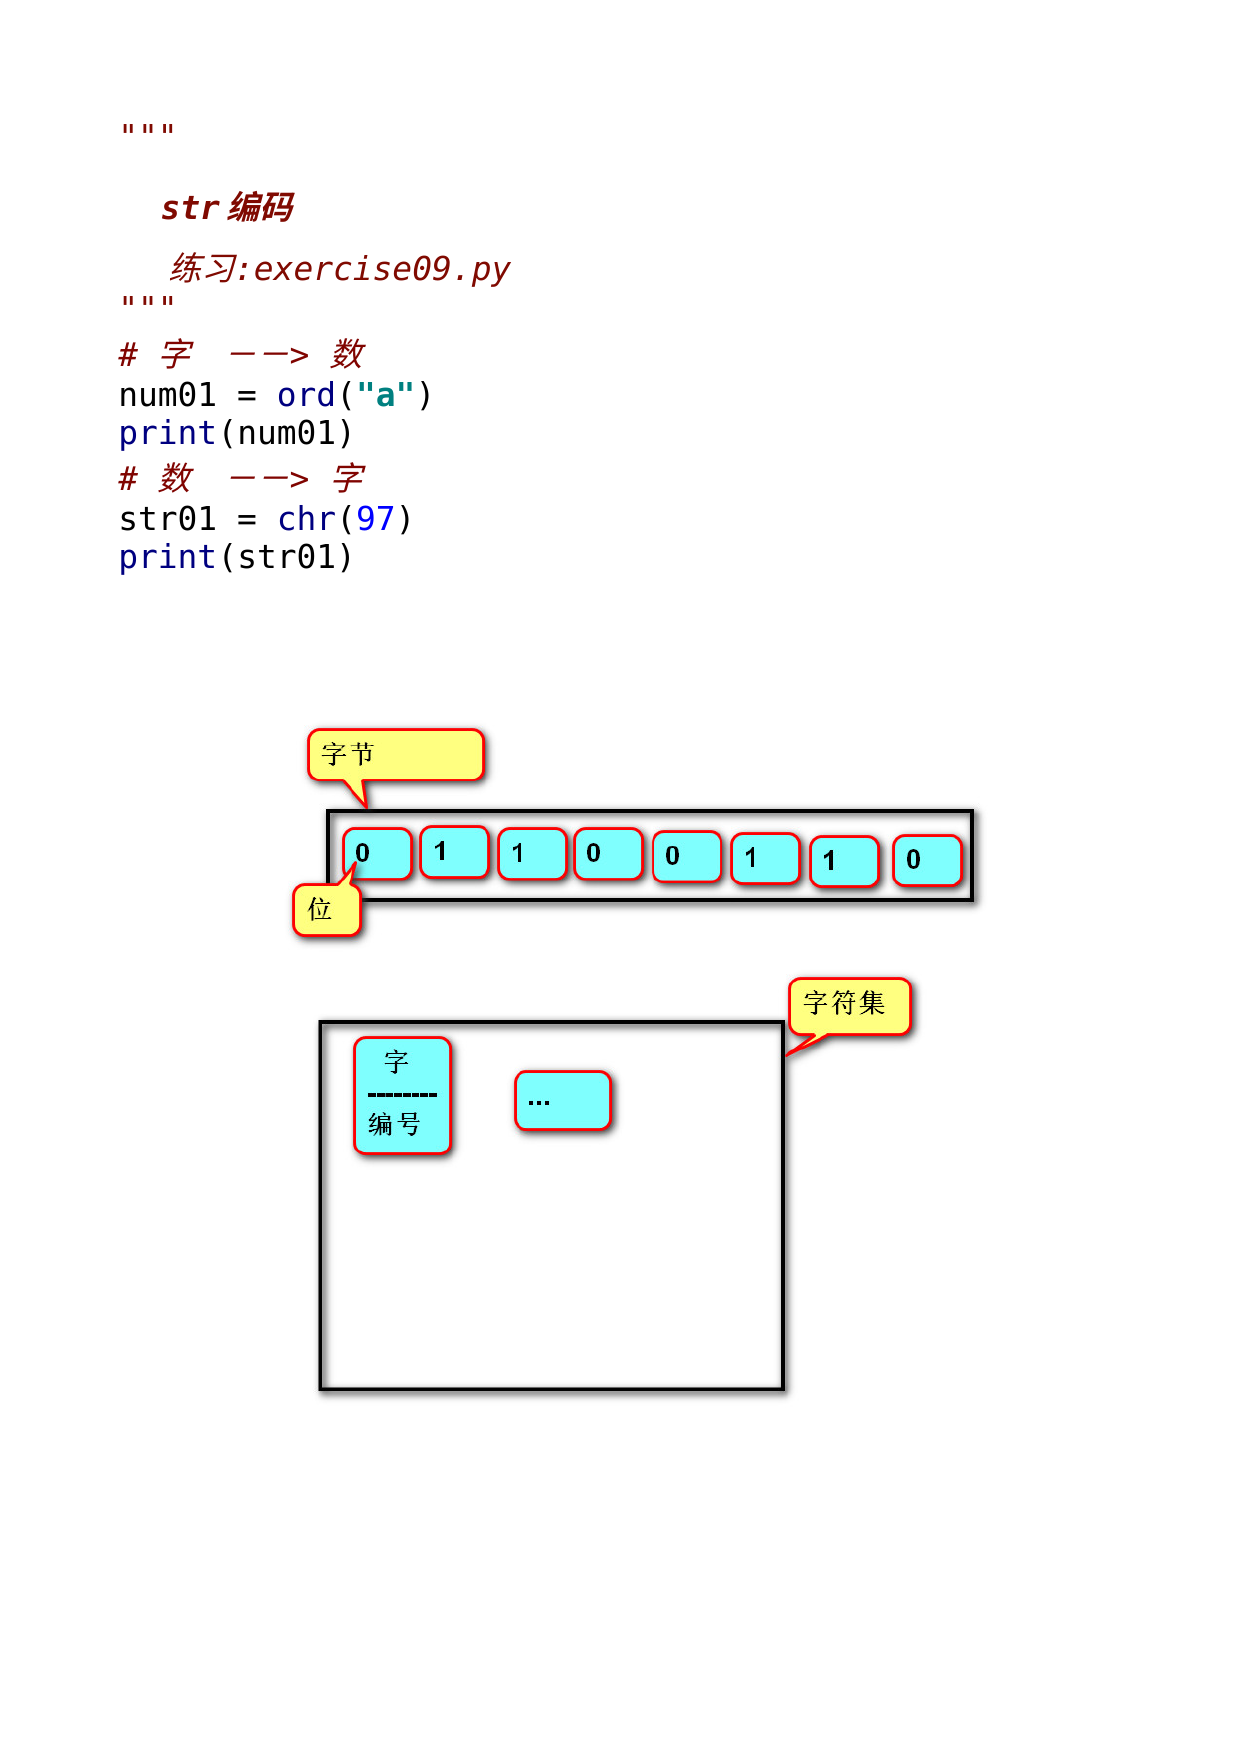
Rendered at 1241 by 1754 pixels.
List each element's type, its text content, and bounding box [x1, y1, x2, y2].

subtitle str编码 [118, 181, 1122, 229]
text 练习:exercise09.py [118, 242, 1122, 289]
text """ [118, 118, 1122, 156]
picture [218, 679, 1022, 1455]
text print(num01) [118, 414, 1122, 452]
text """ [118, 289, 1122, 328]
text str01 = chr(97) [118, 500, 1122, 538]
text num01 = ord("a") [118, 375, 1122, 414]
text # 数 －－> 字 [118, 452, 1122, 500]
text print(str01) [118, 538, 1122, 576]
text # 字 －－> 数 [118, 328, 1122, 375]
